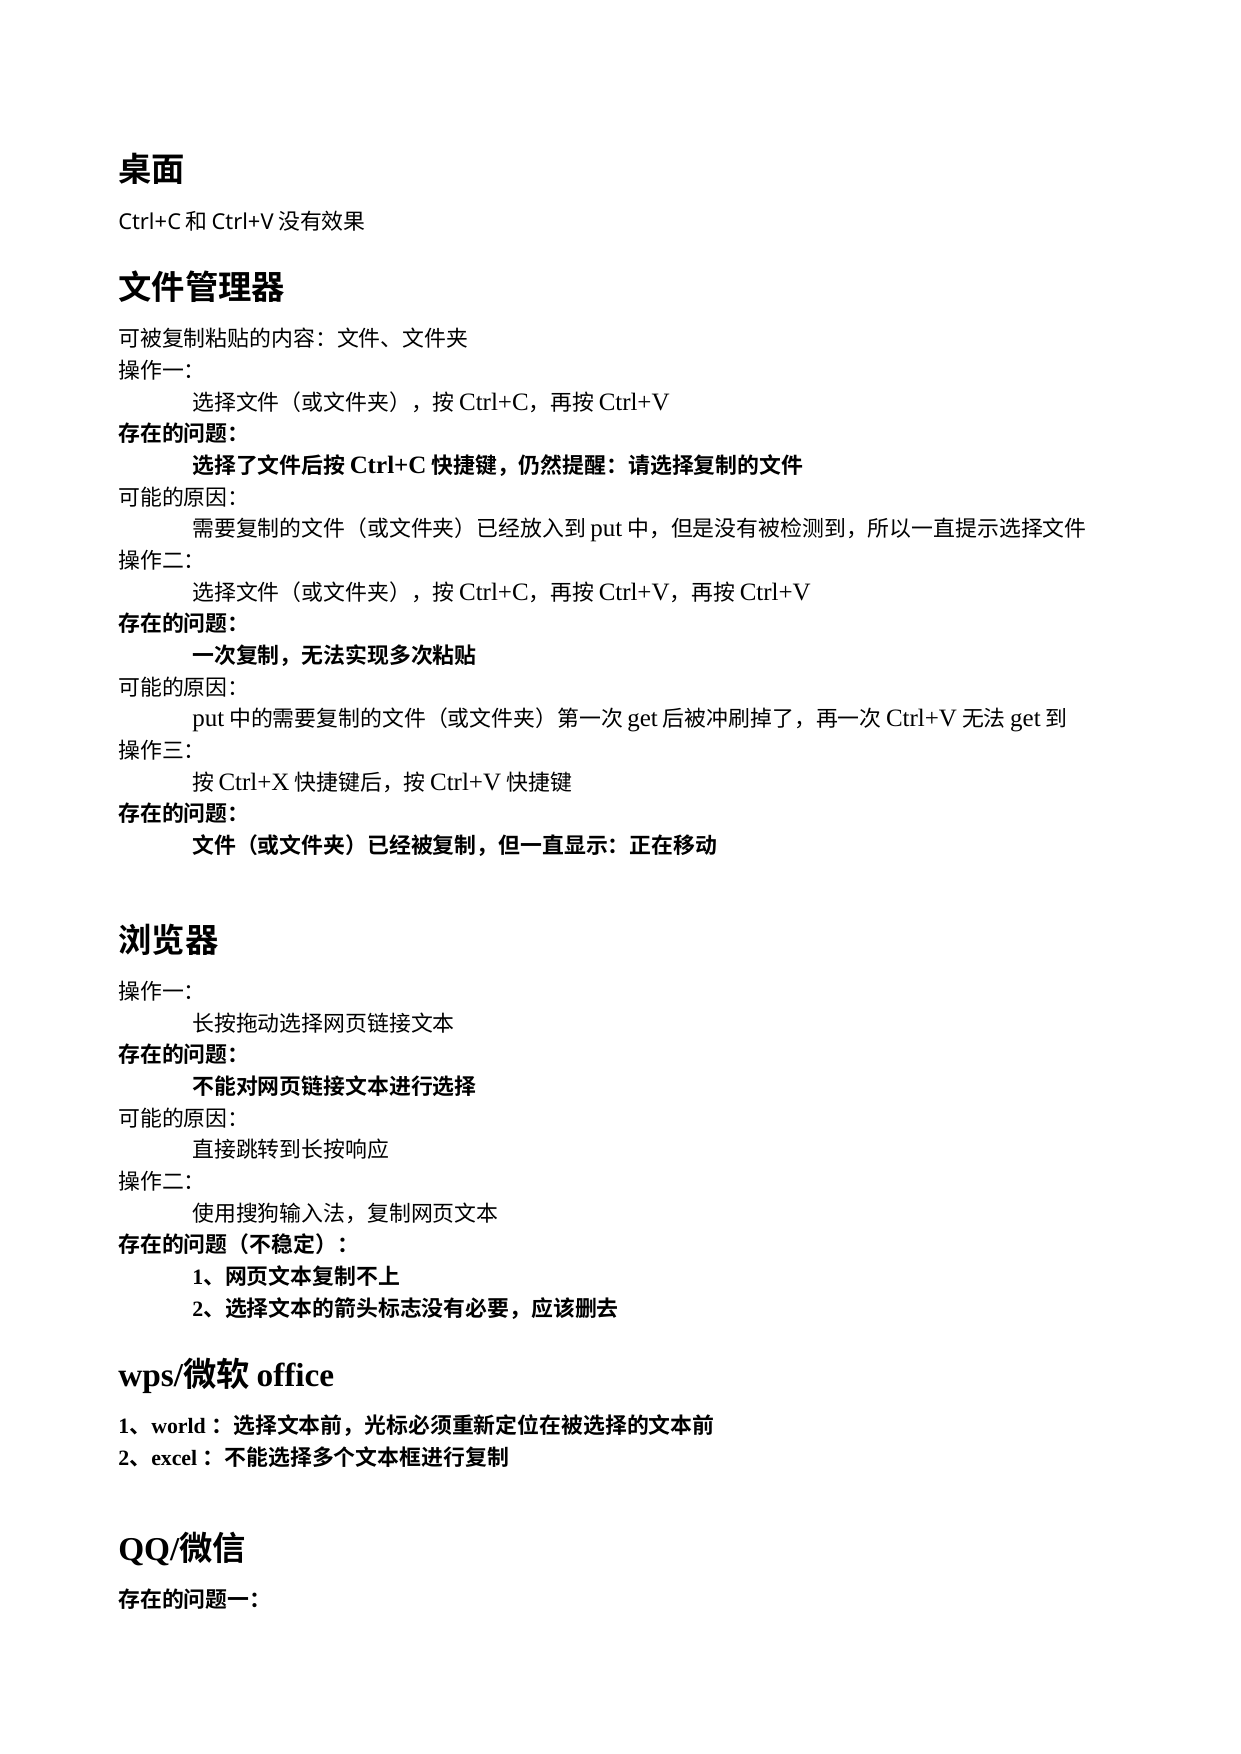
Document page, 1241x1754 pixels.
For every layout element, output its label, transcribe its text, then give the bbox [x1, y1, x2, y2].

text 长按拖动选择网页链接文本 [118, 1006, 1122, 1037]
text 可能的原因： [118, 1101, 1122, 1132]
text 1、world ：选择文本前，光标必须重新定位在被选择的文本前 [118, 1408, 1122, 1440]
subtitle 桌面 [118, 143, 1122, 191]
text 按Ctrl+X快捷键后，按Ctrl+V快捷键 [118, 765, 1122, 796]
text put中的需要复制的文件（或文件夹）第一次get后被冲刷掉了，再一次Ctrl+V无法get到 [118, 701, 1122, 733]
text 操作一： [118, 974, 1122, 1006]
text 2、excel ：不能选择多个文本框进行复制 [118, 1440, 1122, 1472]
text 文件（或文件夹）已经被复制，但一直显示：正在移动 [118, 828, 1122, 860]
text 存在的问题一： [118, 1582, 1122, 1614]
text 操作三： [118, 733, 1122, 765]
text 选择文件（或文件夹），按Ctrl+C，再按Ctrl+V [118, 385, 1122, 416]
text 存在的问题： [118, 796, 1122, 828]
text 操作二： [118, 543, 1122, 575]
text 一次复制，无法实现多次粘贴 [118, 638, 1122, 670]
text 选择了文件后按Ctrl+C快捷键，仍然提醒：请选择复制的文件 [118, 448, 1122, 480]
text 选择文件（或文件夹），按Ctrl+C，再按Ctrl+V，再按Ctrl+V [118, 575, 1122, 606]
text Ctrl+C和Ctrl+V没有效果 [118, 204, 1122, 236]
text 存在的问题（不稳定）： [118, 1227, 1122, 1259]
subtitle 文件管理器 [118, 261, 1122, 309]
text 直接跳转到长按响应 [118, 1132, 1122, 1164]
subtitle 浏览器 [118, 913, 1122, 962]
text 可能的原因： [118, 670, 1122, 701]
text 2、选择文本的箭头标志没有必要，应该删去 [118, 1291, 1122, 1322]
text 可能的原因： [118, 480, 1122, 511]
text 存在的问题： [118, 1037, 1122, 1069]
text 操作一： [118, 353, 1122, 385]
text 可被复制粘贴的内容：文件、文件夹 [118, 321, 1122, 353]
text 1、网页文本复制不上 [118, 1259, 1122, 1291]
text 存在的问题： [118, 416, 1122, 448]
text 使用搜狗输入法，复制网页文本 [118, 1196, 1122, 1227]
text 需要复制的文件（或文件夹）已经放入到put中，但是没有被检测到，所以一直提示选择文件 [118, 511, 1122, 543]
text 不能对网页链接文本进行选择 [118, 1069, 1122, 1101]
subtitle wps/微软office [118, 1347, 1122, 1396]
text 操作二： [118, 1164, 1122, 1196]
text 存在的问题： [118, 606, 1122, 638]
subtitle QQ/微信 [118, 1522, 1122, 1570]
